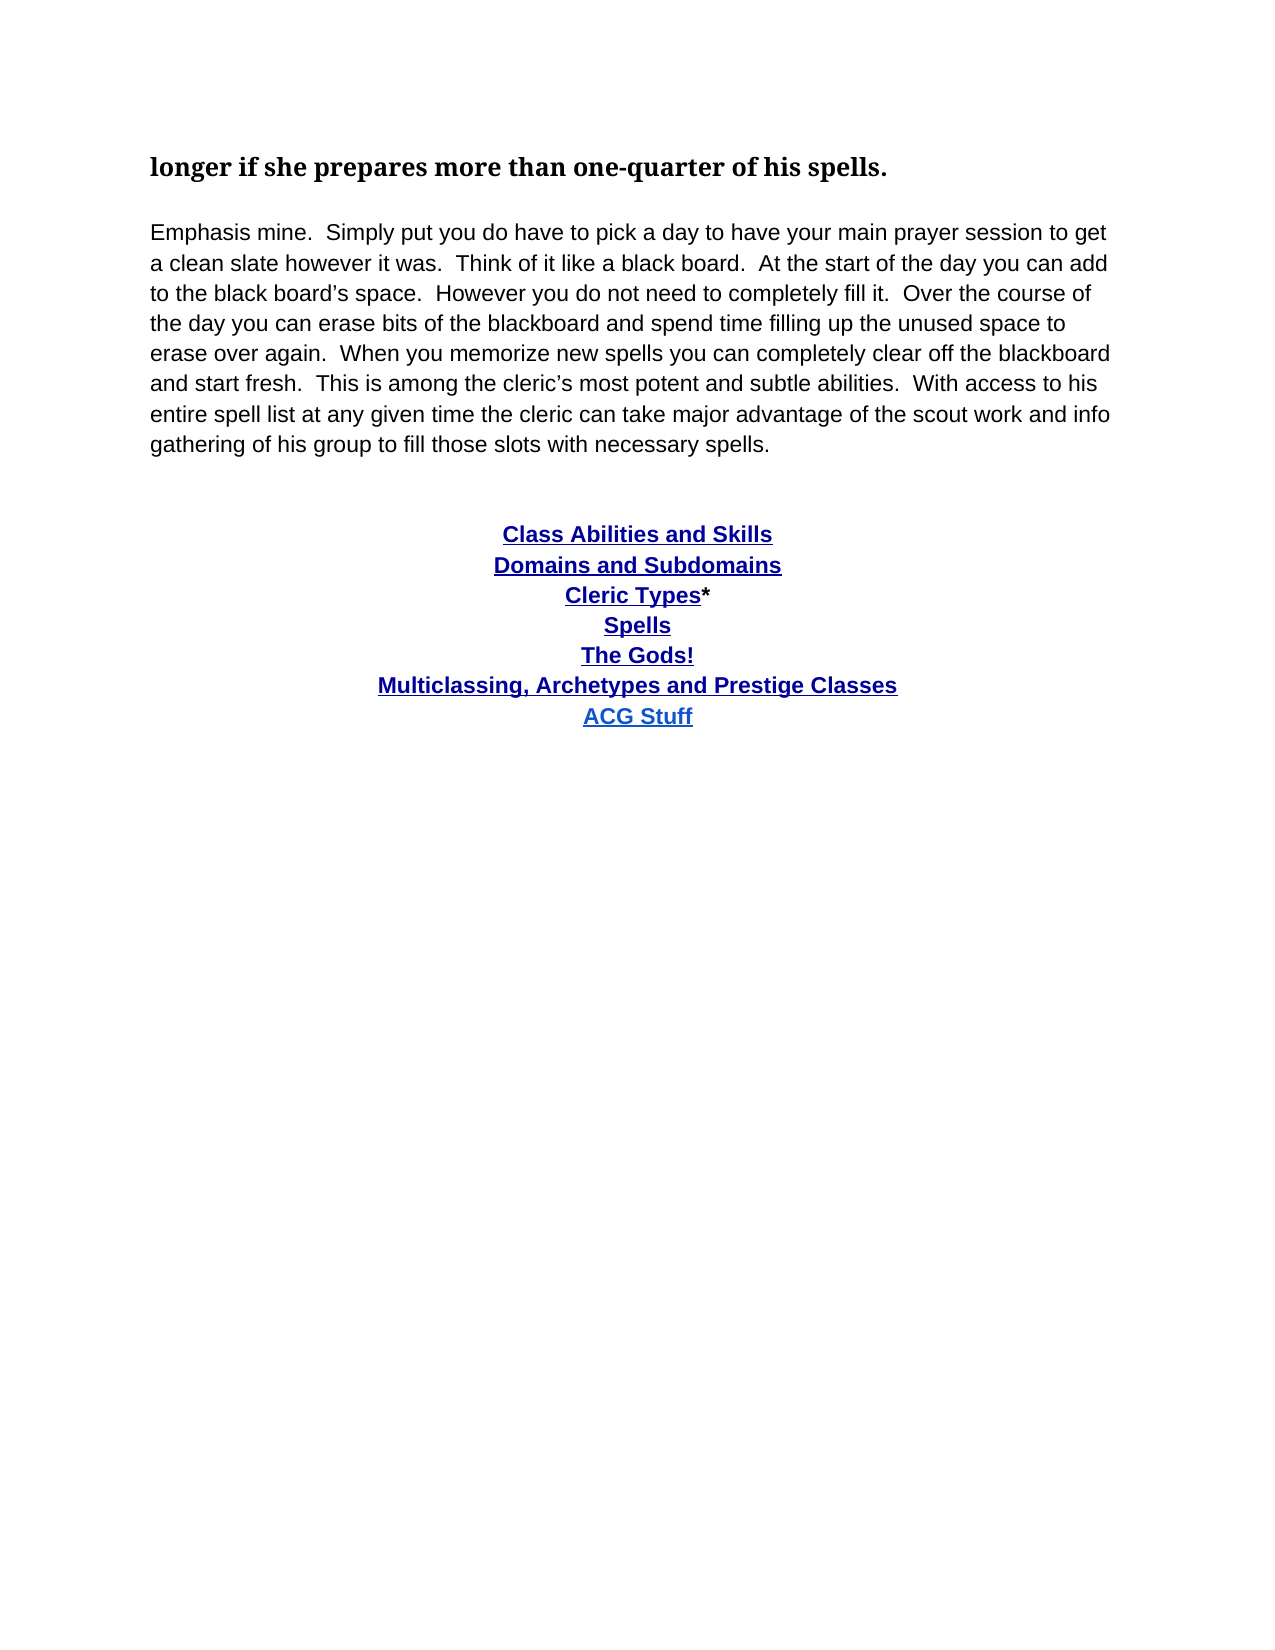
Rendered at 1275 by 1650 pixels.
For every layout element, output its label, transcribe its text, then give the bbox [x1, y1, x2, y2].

text Class Abilities and Skills [150, 521, 1125, 548]
text Domains and Subdomains [150, 552, 1125, 578]
text Spells [150, 612, 1125, 638]
text Multiclassing, Archetypes and Prestige Classes [150, 672, 1125, 699]
text longer if she prepares more than one-quarter of his spells. [150, 150, 1125, 184]
text Emphasis mine. Simply put you do have to pick a day to have your main prayer session to get a clean slate however it was. Think of it like a black board. At the start of the day you can add to the black board’s space. However you do not need to completely fill it. Over the course of the day you can erase bits of the blackboard and spend time filling up the unused space to erase over again. When you memorize new spells you can completely clear off the blackboard and start fresh. This is among the cleric’s most potent and subtle abilities. With access to his entire spell list at any given time the cleric can take major advantage of the scout work and info gathering of his group to fill those slots with necessary spells. [150, 219, 1125, 457]
text Cleric Types* [150, 582, 1125, 608]
text The Gods! [150, 642, 1125, 669]
text ACG Stuff [150, 703, 1125, 729]
